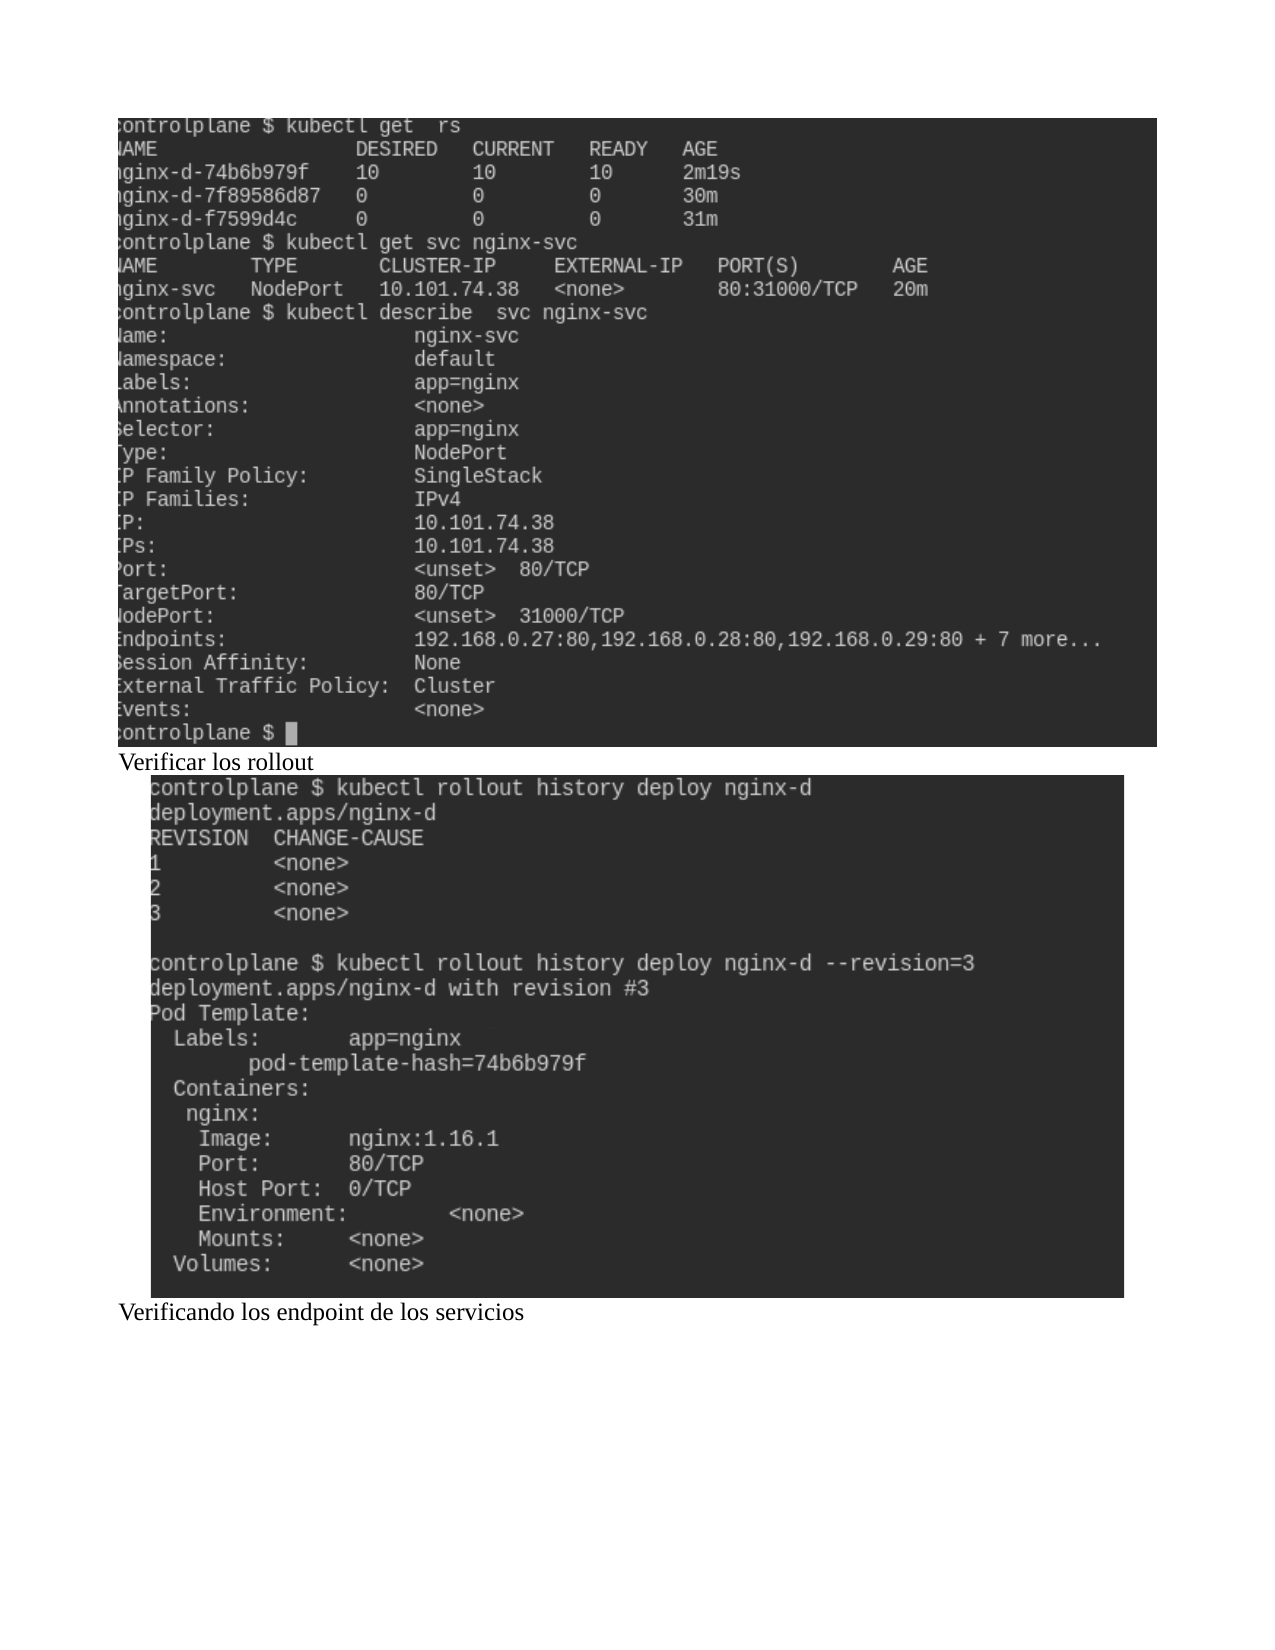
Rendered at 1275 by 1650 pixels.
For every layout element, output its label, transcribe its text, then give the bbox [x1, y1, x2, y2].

text Verificar los rollout [118, 747, 1157, 776]
picture [118, 118, 1157, 747]
text Verificando los endpoint de los servicios [118, 776, 1157, 1326]
picture [150, 775, 1125, 1298]
